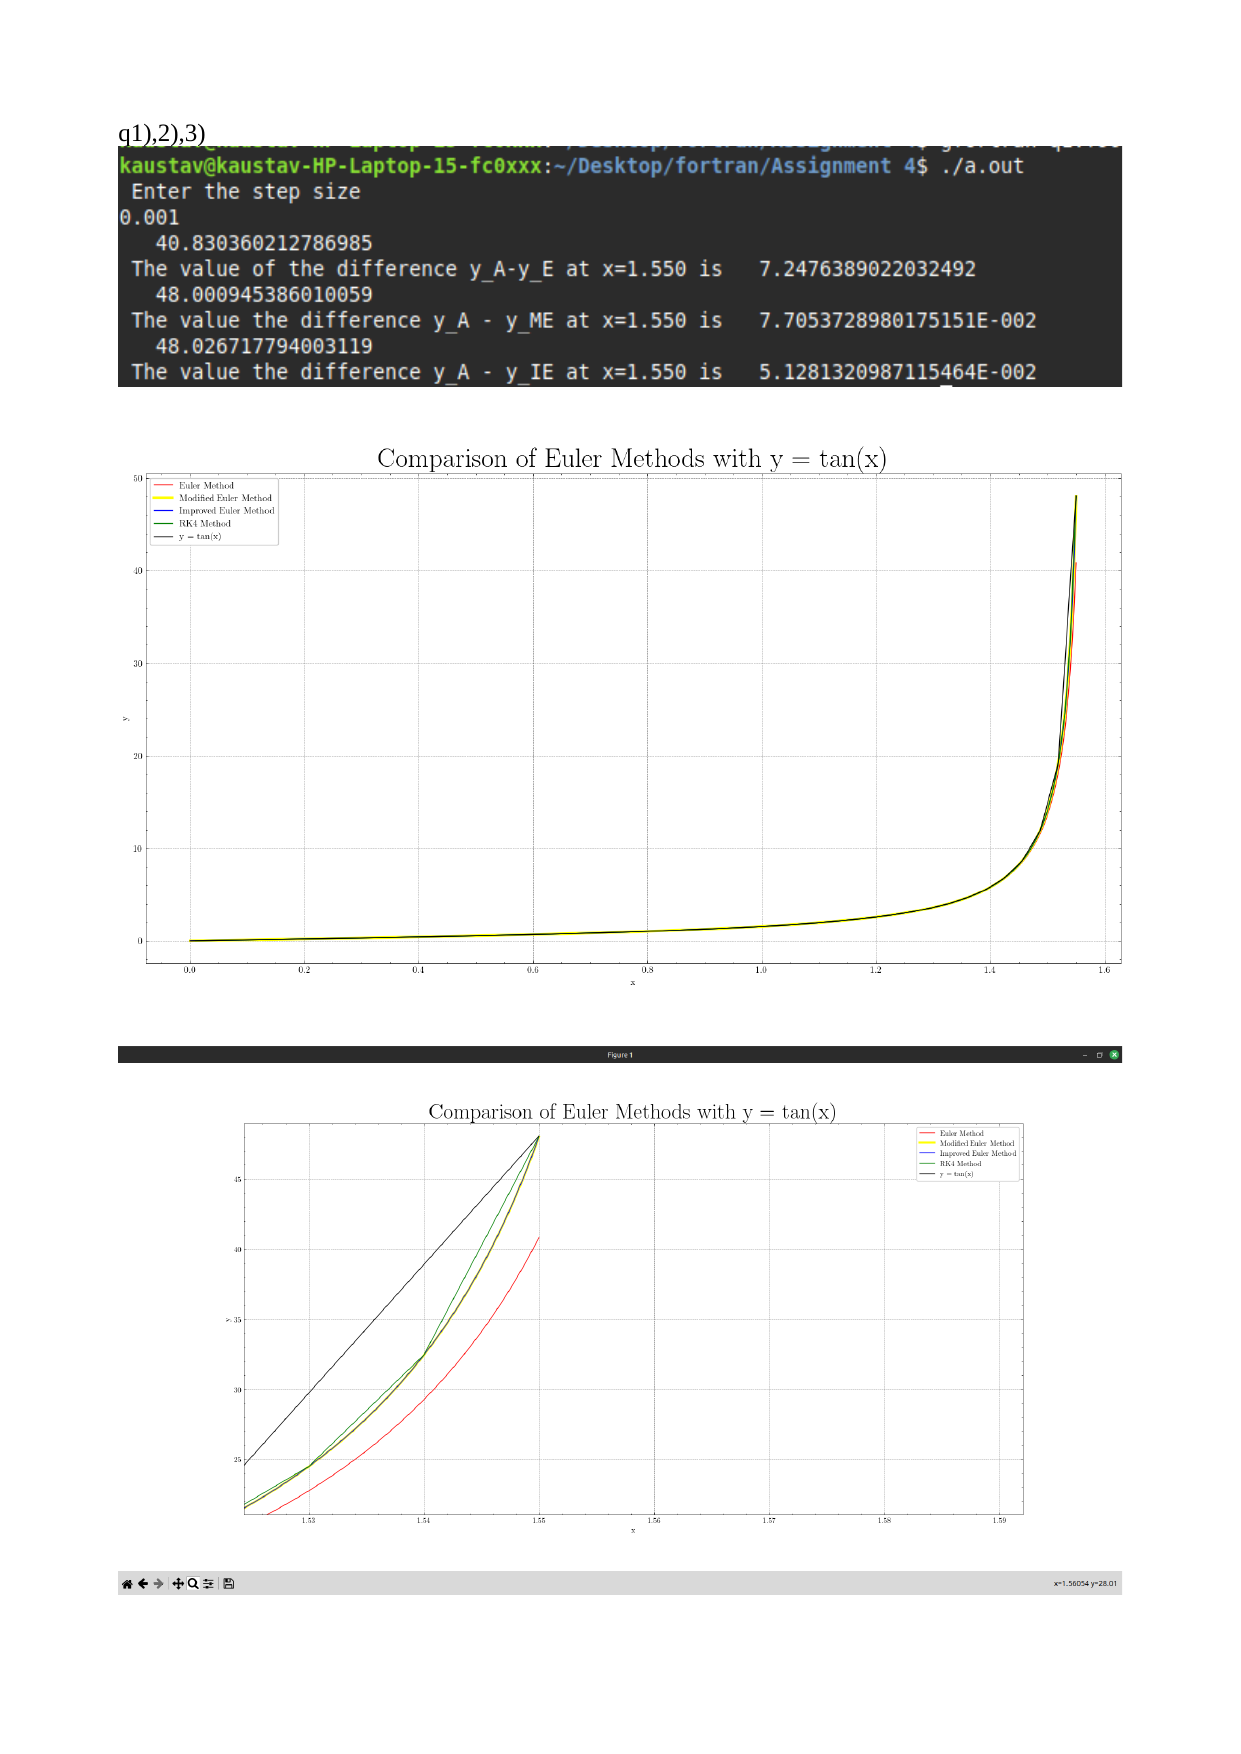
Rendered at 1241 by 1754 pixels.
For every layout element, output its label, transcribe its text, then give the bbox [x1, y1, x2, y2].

picture [118, 1046, 1123, 1595]
picture [118, 443, 1123, 989]
picture [118, 146, 1123, 387]
text q1),2),3) [118, 118, 1122, 146]
